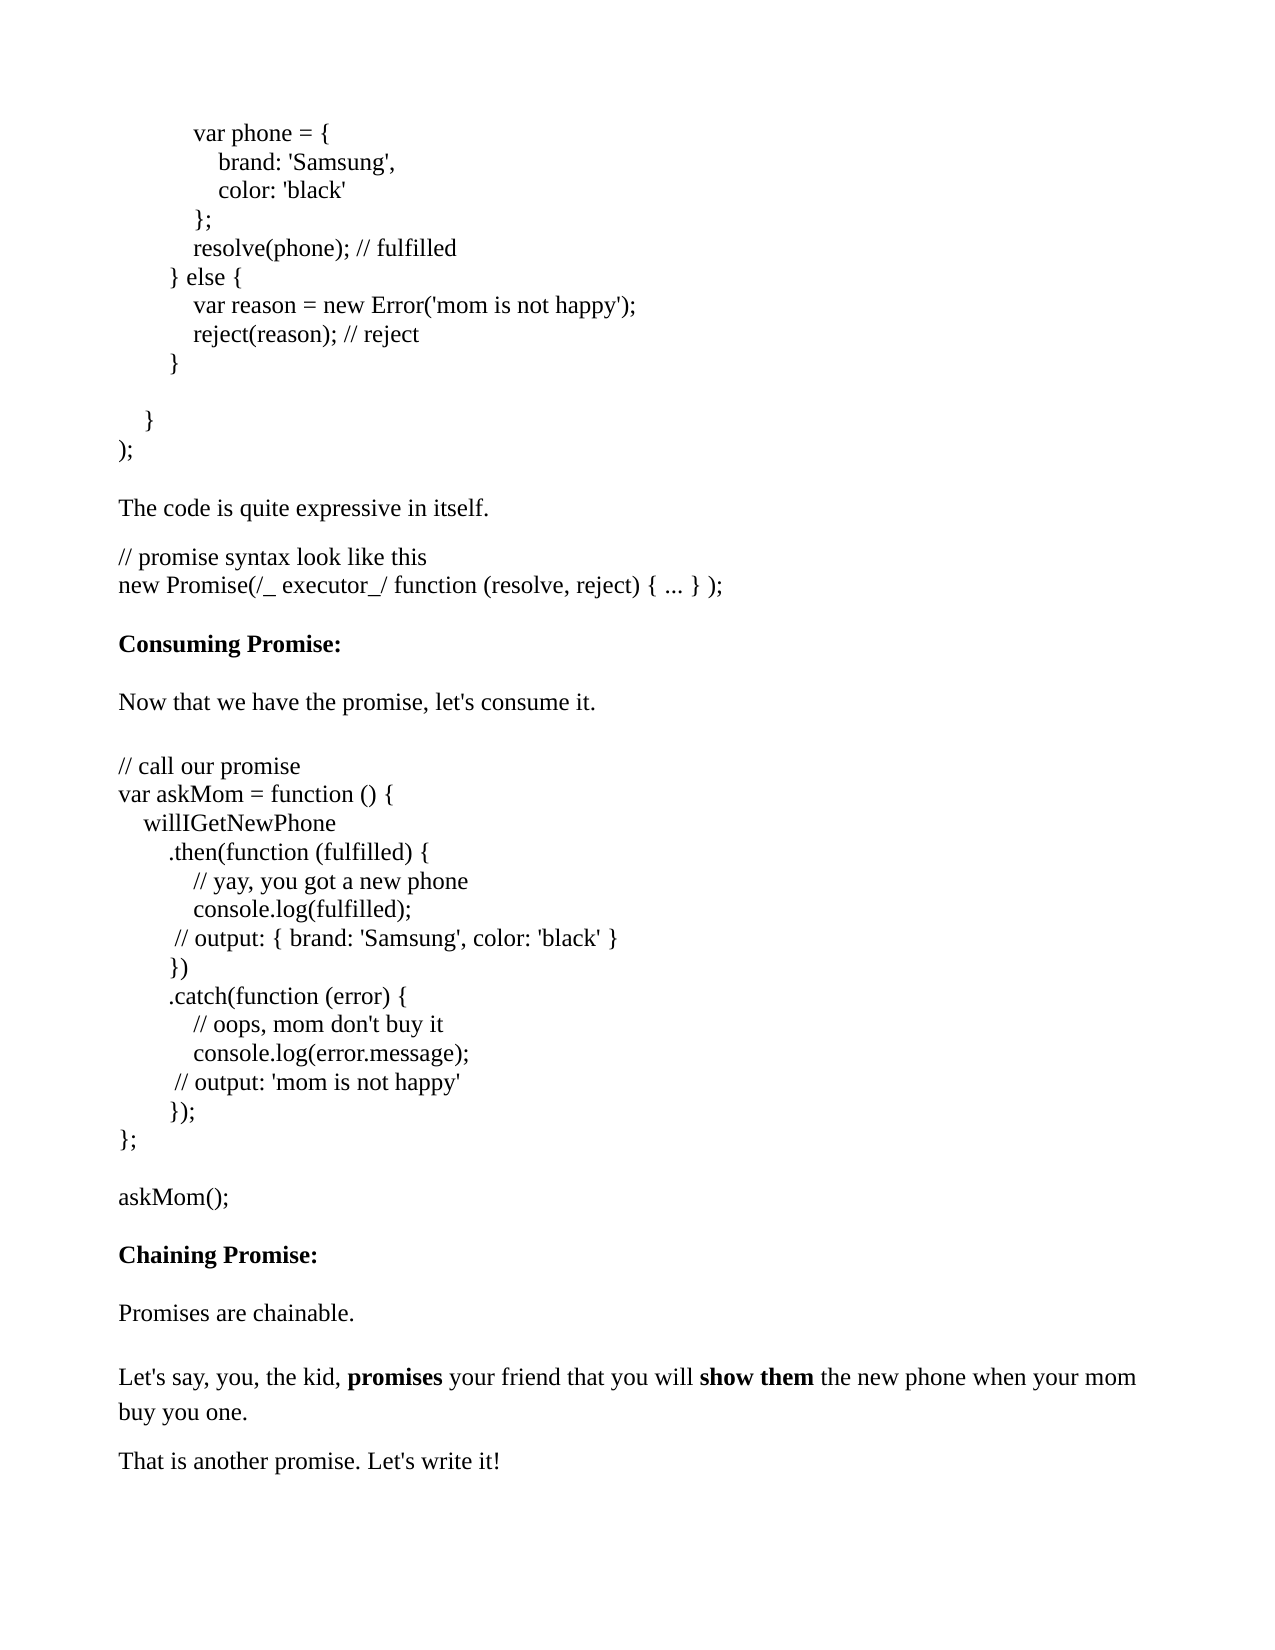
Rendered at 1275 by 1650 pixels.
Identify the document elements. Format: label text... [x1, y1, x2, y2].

text Now that we have the promise, let's consume it. [118, 687, 1157, 716]
text willIGetNewPhone [118, 808, 1157, 837]
text // promise syntax look like this [118, 542, 1157, 570]
text Promises are chainable. [118, 1298, 1157, 1327]
text resolve(phone); // fulfilled [118, 233, 1157, 262]
text // oops, mom don't buy it [118, 1009, 1157, 1038]
text color: 'black' [118, 176, 1157, 204]
text Chaining Promise: [118, 1240, 1157, 1269]
text // output: { brand: 'Samsung', color: 'black' } [118, 923, 1157, 952]
text console.log(fulfilled); [118, 894, 1157, 923]
text That is another promise. Let's write it! [118, 1446, 1157, 1475]
text Let's say, you, the kid, promises your friend that you will show them the new phone when your mom buy you one. [118, 1362, 1157, 1426]
text }; [118, 204, 1157, 233]
text } [118, 348, 1157, 377]
text var askMom = function () { [118, 779, 1157, 808]
text // yay, you got a new phone [118, 866, 1157, 894]
text var phone = { [118, 118, 1157, 147]
text // output: 'mom is not happy' [118, 1067, 1157, 1096]
text .then(function (fulfilled) { [118, 837, 1157, 866]
text reject(reason); // reject [118, 319, 1157, 348]
text The code is quite expressive in itself. [118, 493, 1157, 521]
text // call our promise [118, 751, 1157, 779]
text brand: 'Samsung', [118, 147, 1157, 176]
text .catch(function (error) { [118, 981, 1157, 1009]
text }); [118, 1096, 1157, 1124]
text Consuming Promise: [118, 629, 1157, 657]
text askMom(); [118, 1182, 1157, 1211]
text console.log(error.message); [118, 1038, 1157, 1067]
text } else { [118, 262, 1157, 291]
text }) [118, 952, 1157, 981]
text var reason = new Error('mom is not happy'); [118, 291, 1157, 319]
text new Promise(/_ executor_/ function (resolve, reject) { ... } ); [118, 570, 1157, 599]
text }; [118, 1124, 1157, 1153]
text ); [118, 434, 1157, 463]
text } [118, 406, 1157, 434]
